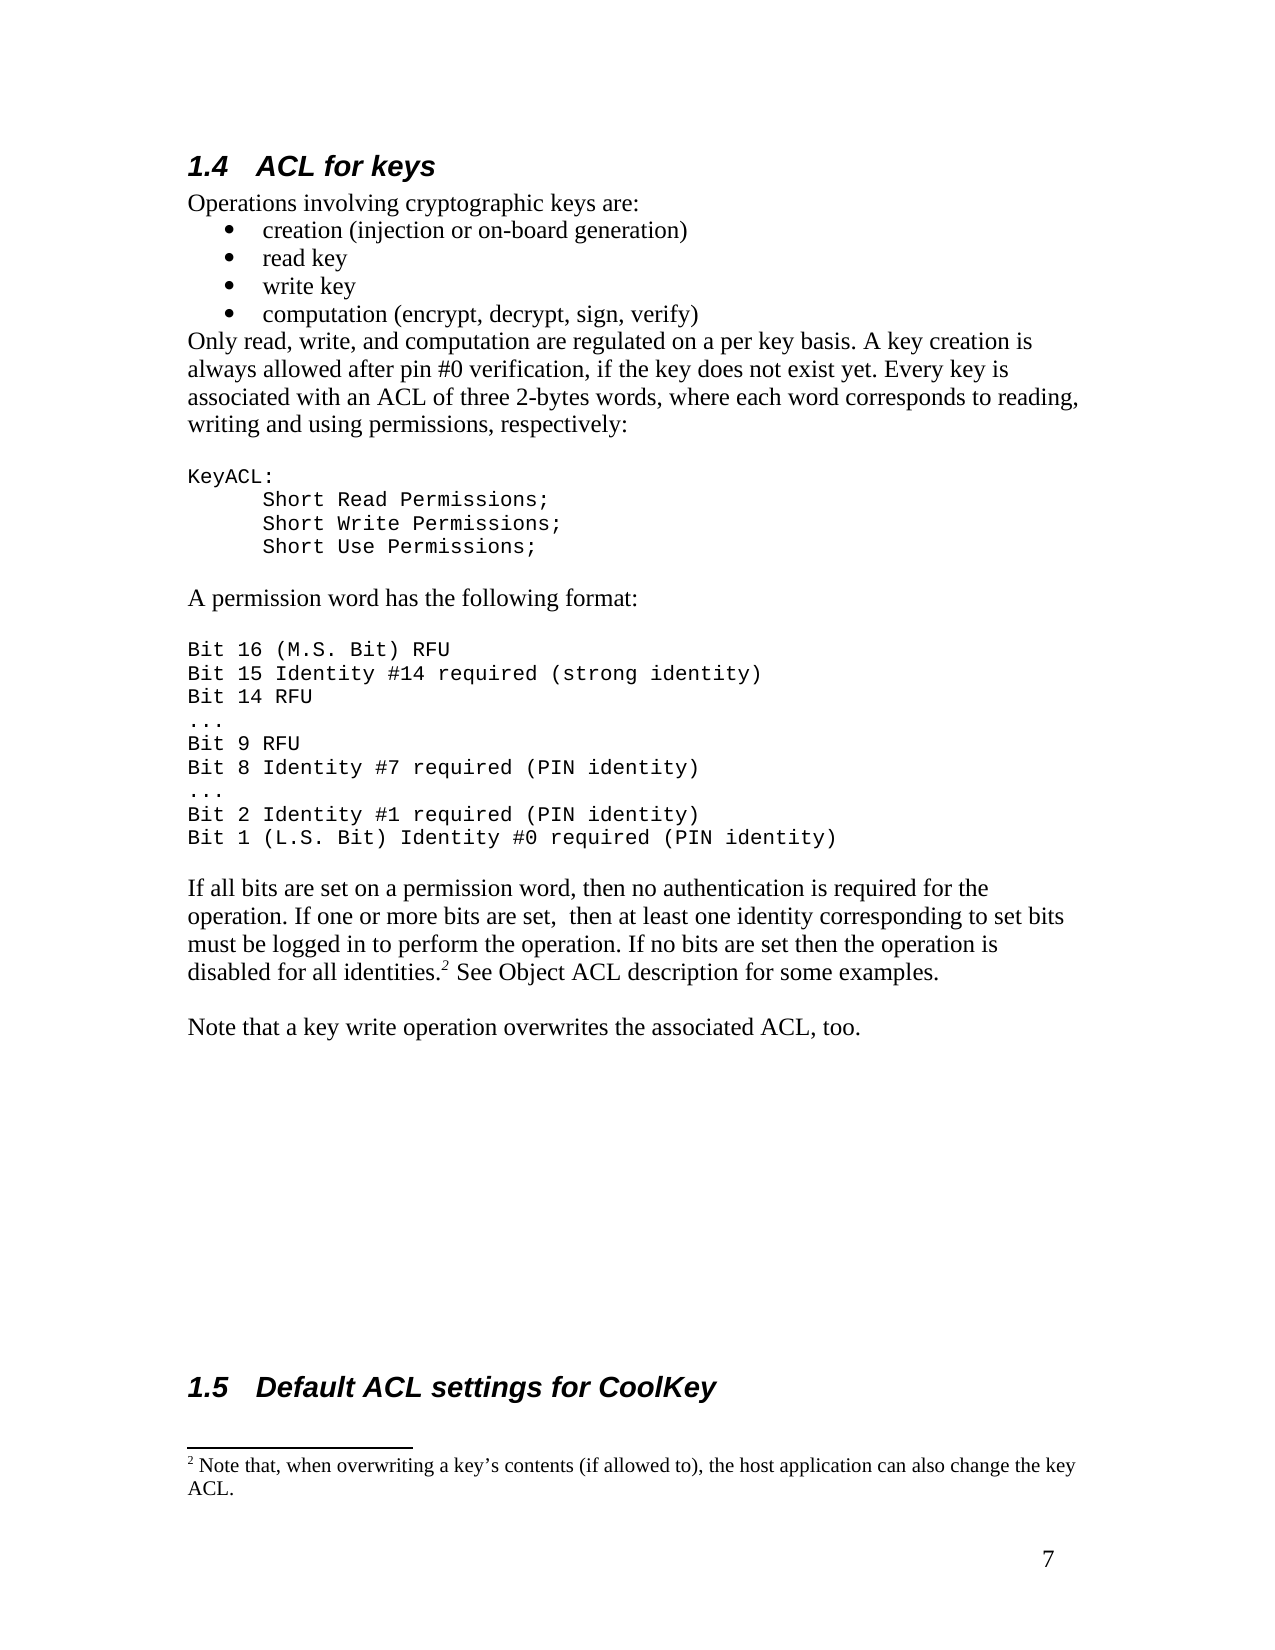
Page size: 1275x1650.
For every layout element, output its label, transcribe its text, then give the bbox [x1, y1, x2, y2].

text Note that, when overwriting a key’s contents (if allowed to), the host application can also change the key ACL. [187, 1454, 1087, 1500]
text ... [187, 780, 1087, 804]
list creation (injection or on-board generation) [225, 217, 1087, 244]
text Short Read Permissions; [262, 489, 1087, 513]
text Bit 2 Identity #1 required (PIN identity) [187, 804, 1087, 827]
text Bit 15 Identity #14 required (strong identity) [187, 663, 1087, 686]
text Bit 1 (L.S. Bit) Identity #0 required (PIN identity) [187, 827, 1087, 851]
text Bit 8 Identity #7 required (PIN identity) [187, 757, 1087, 780]
text KeyACL: [187, 466, 1087, 489]
subtitle Default ACL settings for CoolKey [187, 1371, 1087, 1403]
text Only read, write, and computation are regulated on a per key basis. A key creation is always allowed after pin #0 verification, if the key does not exist yet. Every key is associated with an ACL of three 2-bytes words, where each word corresponds to reading, writing and using permissions, respectively: [187, 327, 1087, 438]
list write key [225, 272, 1087, 300]
text If all bits are set on a permission word, then no authentication is required for the operation. If one or more bits are set, then at least one identity corresponding to set bits must be logged in to perform the operation. If no bits are set then the operation is disabled for all identities. See Object ACL description for some examples. [187, 874, 1087, 985]
text Short Write Permissions; [262, 513, 1087, 537]
text Bit 16 (M.S. Bit) RFU [187, 639, 1087, 663]
list computation (encrypt, decrypt, sign, verify) [225, 300, 1087, 327]
text ... [187, 710, 1087, 733]
text Bit 9 RFU [187, 733, 1087, 757]
subtitle ACL for keys [187, 150, 1087, 183]
list read key [225, 244, 1087, 272]
text Bit 14 RFU [187, 686, 1087, 710]
text Short Use Permissions; [262, 537, 1087, 560]
text A permission word has the following format: [187, 584, 1087, 611]
text Note that a key write operation overwrites the associated ACL, too. [187, 1013, 1087, 1041]
text Operations involving cryptographic keys are: [187, 189, 1087, 217]
